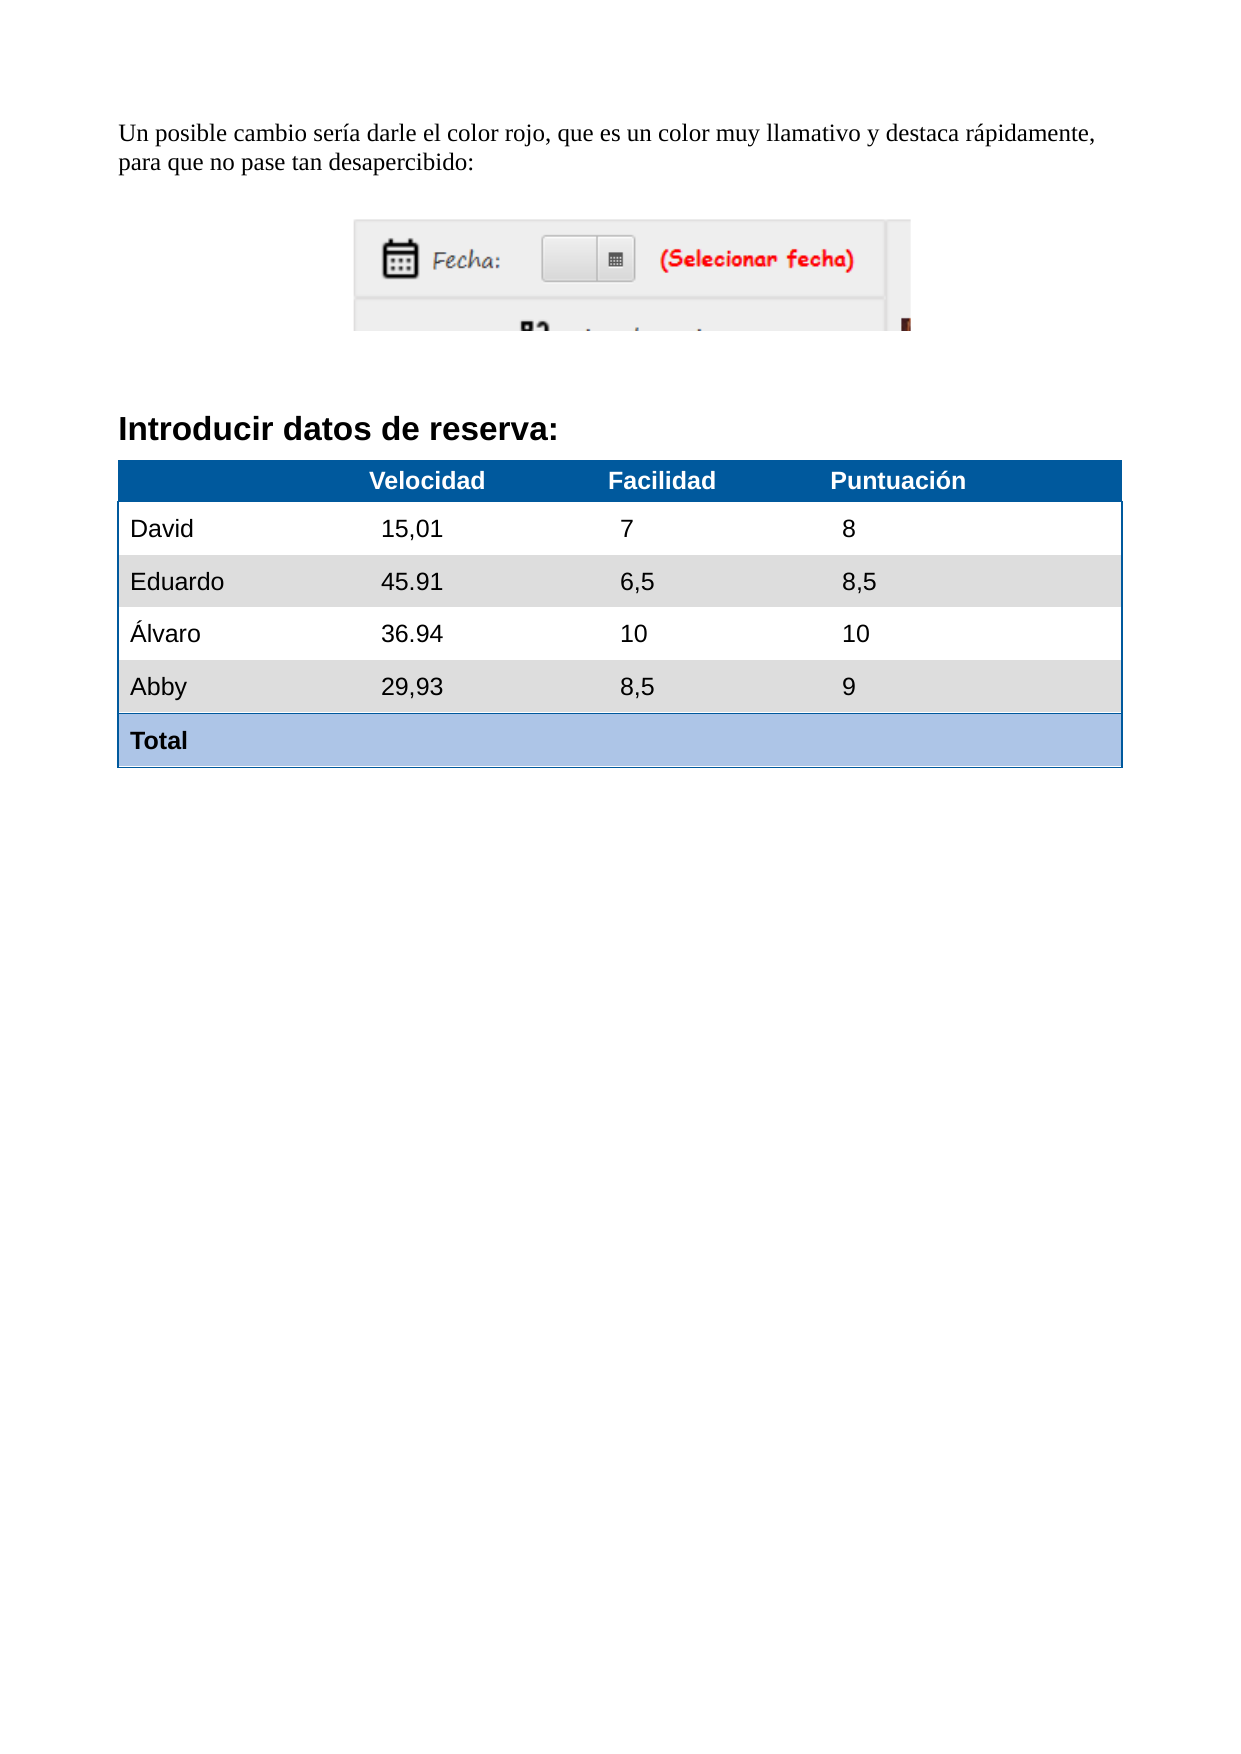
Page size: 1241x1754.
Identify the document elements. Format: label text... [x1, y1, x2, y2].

table_cell 7 [608, 502, 830, 555]
picture [329, 204, 911, 331]
table_cell [369, 714, 608, 766]
table_cell 29,93 [369, 660, 608, 712]
table_header Velocidad [369, 460, 608, 501]
table_header [118, 460, 369, 501]
table_cell 45.91 [369, 555, 608, 607]
table_cell 15,01 [369, 502, 608, 555]
table_cell 8,5 [830, 555, 1121, 607]
text Un posible cambio sería darle el color rojo, que es un color muy llamativo y destaca rápidamente, para que no pase tan desapercibido: [118, 118, 1122, 176]
table_cell Álvaro [119, 608, 369, 660]
table_cell 9 [830, 660, 1121, 712]
table_cell [608, 714, 830, 766]
table_cell 6,5 [608, 555, 830, 607]
table_cell 8 [830, 502, 1121, 555]
table_cell [830, 714, 1121, 766]
table_cell David [119, 502, 369, 555]
table_cell Eduardo [119, 555, 369, 607]
table_cell 36.94 [369, 608, 608, 660]
table_header Puntuación [830, 460, 1122, 501]
table_cell Total [119, 714, 369, 766]
table_cell 8,5 [608, 660, 830, 712]
subtitle Introducir datos de reserva: [118, 409, 1122, 448]
table_cell 10 [608, 608, 830, 660]
table_cell Abby [119, 660, 369, 712]
table_header Facilidad [608, 460, 830, 501]
table_cell 10 [830, 608, 1121, 660]
